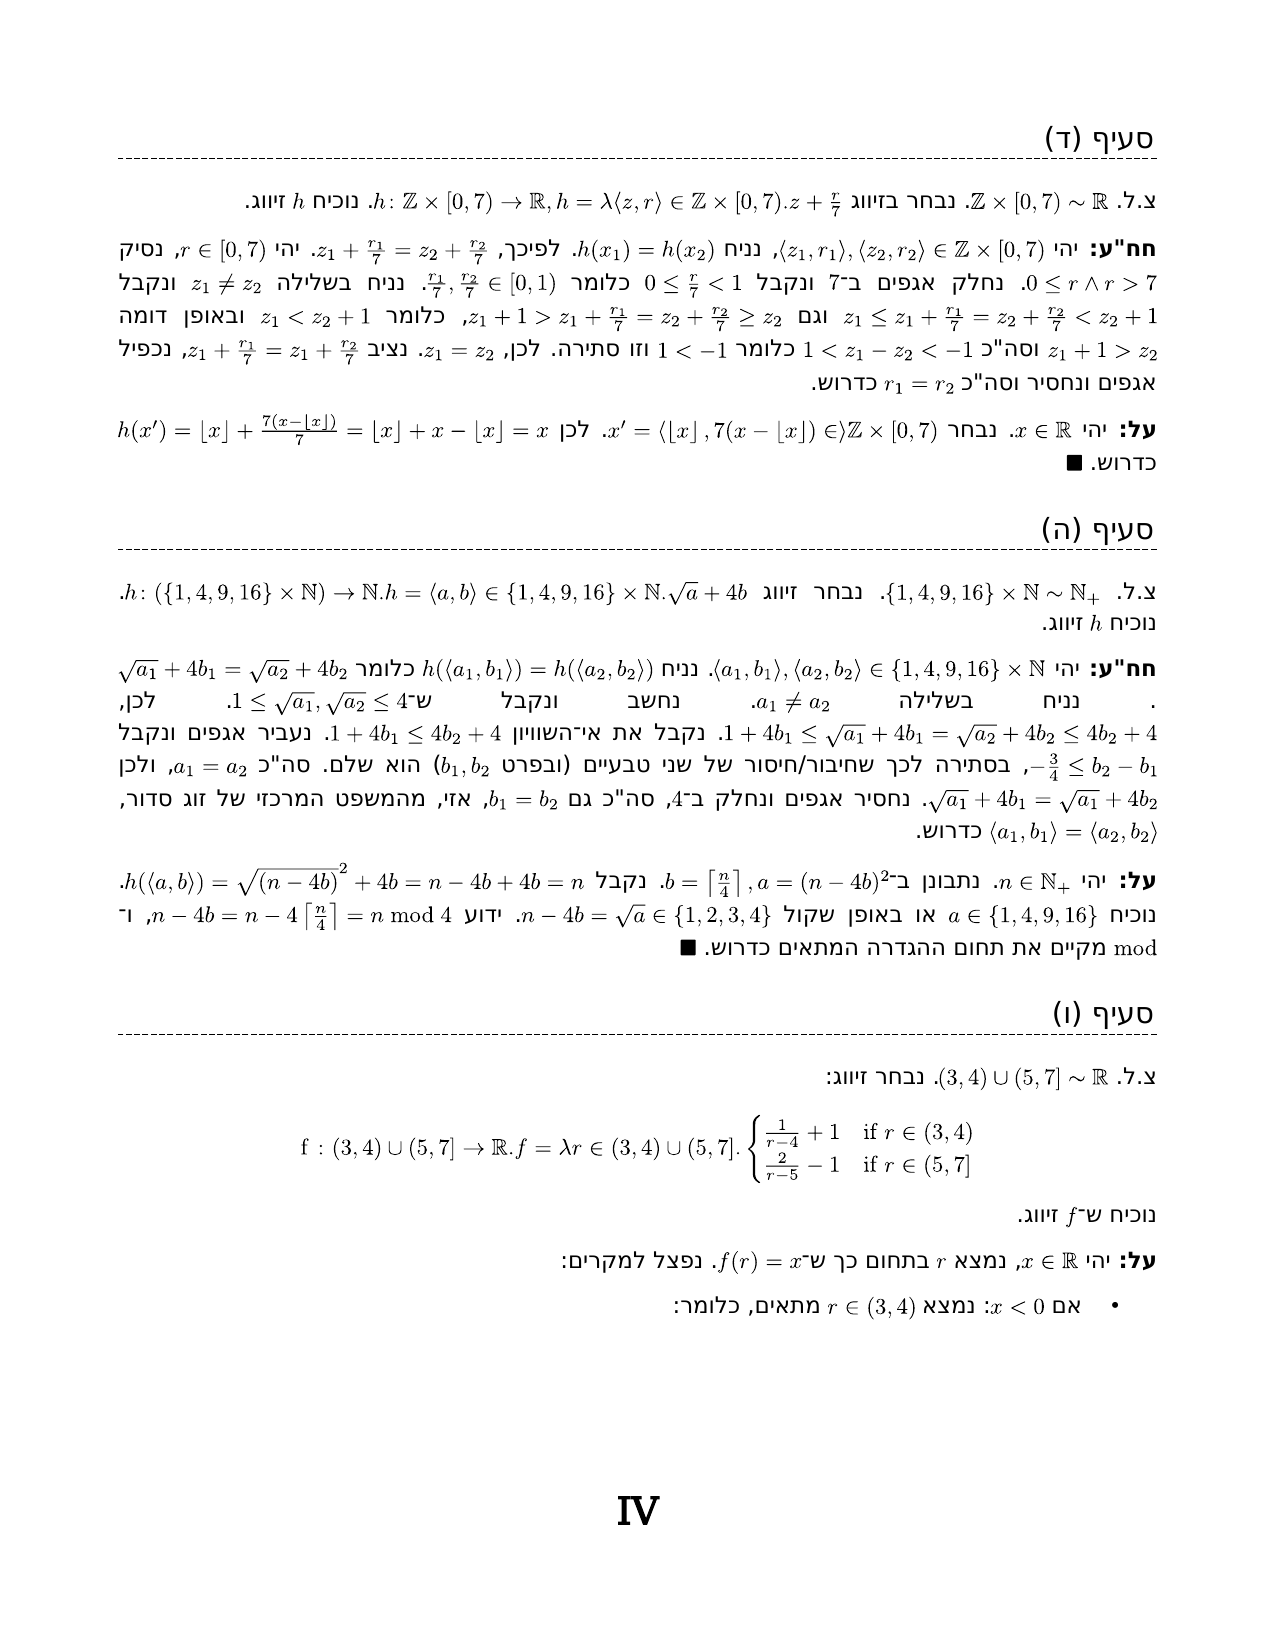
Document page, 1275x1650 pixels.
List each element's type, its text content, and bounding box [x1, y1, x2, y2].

text צ.ל. . נבחר זיווג: [118, 1063, 1157, 1090]
subtitle סעיף (ה) [118, 509, 1157, 549]
text חח"ע: יהי . נניח כלומר . נניח בשלילה . נחשב ונקבל ש־. לכן, . נקבל את אי־השוויון . נעביר אגפים ונקבל , בסתירה לכך שחיבור/חיסור של שני טבעיים (ובפרט ) הוא שלם. סה"כ , ולכן . נחסיר אגפים ונחלק ב־, סה"כ גם , אזי, מהמשפט המרכזי של זוג סדור, כדרוש. [118, 655, 1157, 844]
text על: יהי . נבחר . לכן כדרוש. [118, 414, 1157, 476]
list אם : נמצא מתאים, כלומר: [118, 1292, 1119, 1319]
text צ.ל. . נבחר זיווג . נוכיח זיווג. [118, 578, 1157, 636]
subtitle סעיף (ד) [118, 118, 1157, 158]
text צ.ל. . נבחר בזיווג . נוכיח זיווג. [118, 187, 1157, 217]
subtitle סעיף (ו) [118, 994, 1157, 1034]
text על: יהי . נתבונן ב־. נקבל . נוכיח או באופן שקול . ידוע , ו־ מקיים את תחום ההגדרה המתאים כדרוש. [118, 863, 1157, 961]
text נוכיח ש־ זיווג. [118, 1202, 1157, 1228]
text חח"ע: יהי , נניח . לפיכך, . יהי , נסיק . נחלק אגפים ב־ ונקבל כלומר . נניח בשלילה ונקבל וגם , כלומר ובאופן דומה וסה"כ כלומר וזו סתירה. לכן, . נציב , נכפיל אגפים ונחסיר וסה"כ כדרוש. [118, 235, 1157, 396]
text על: יהי , נמצא בתחום כך ש־. נפצל למקרים: [118, 1247, 1157, 1274]
